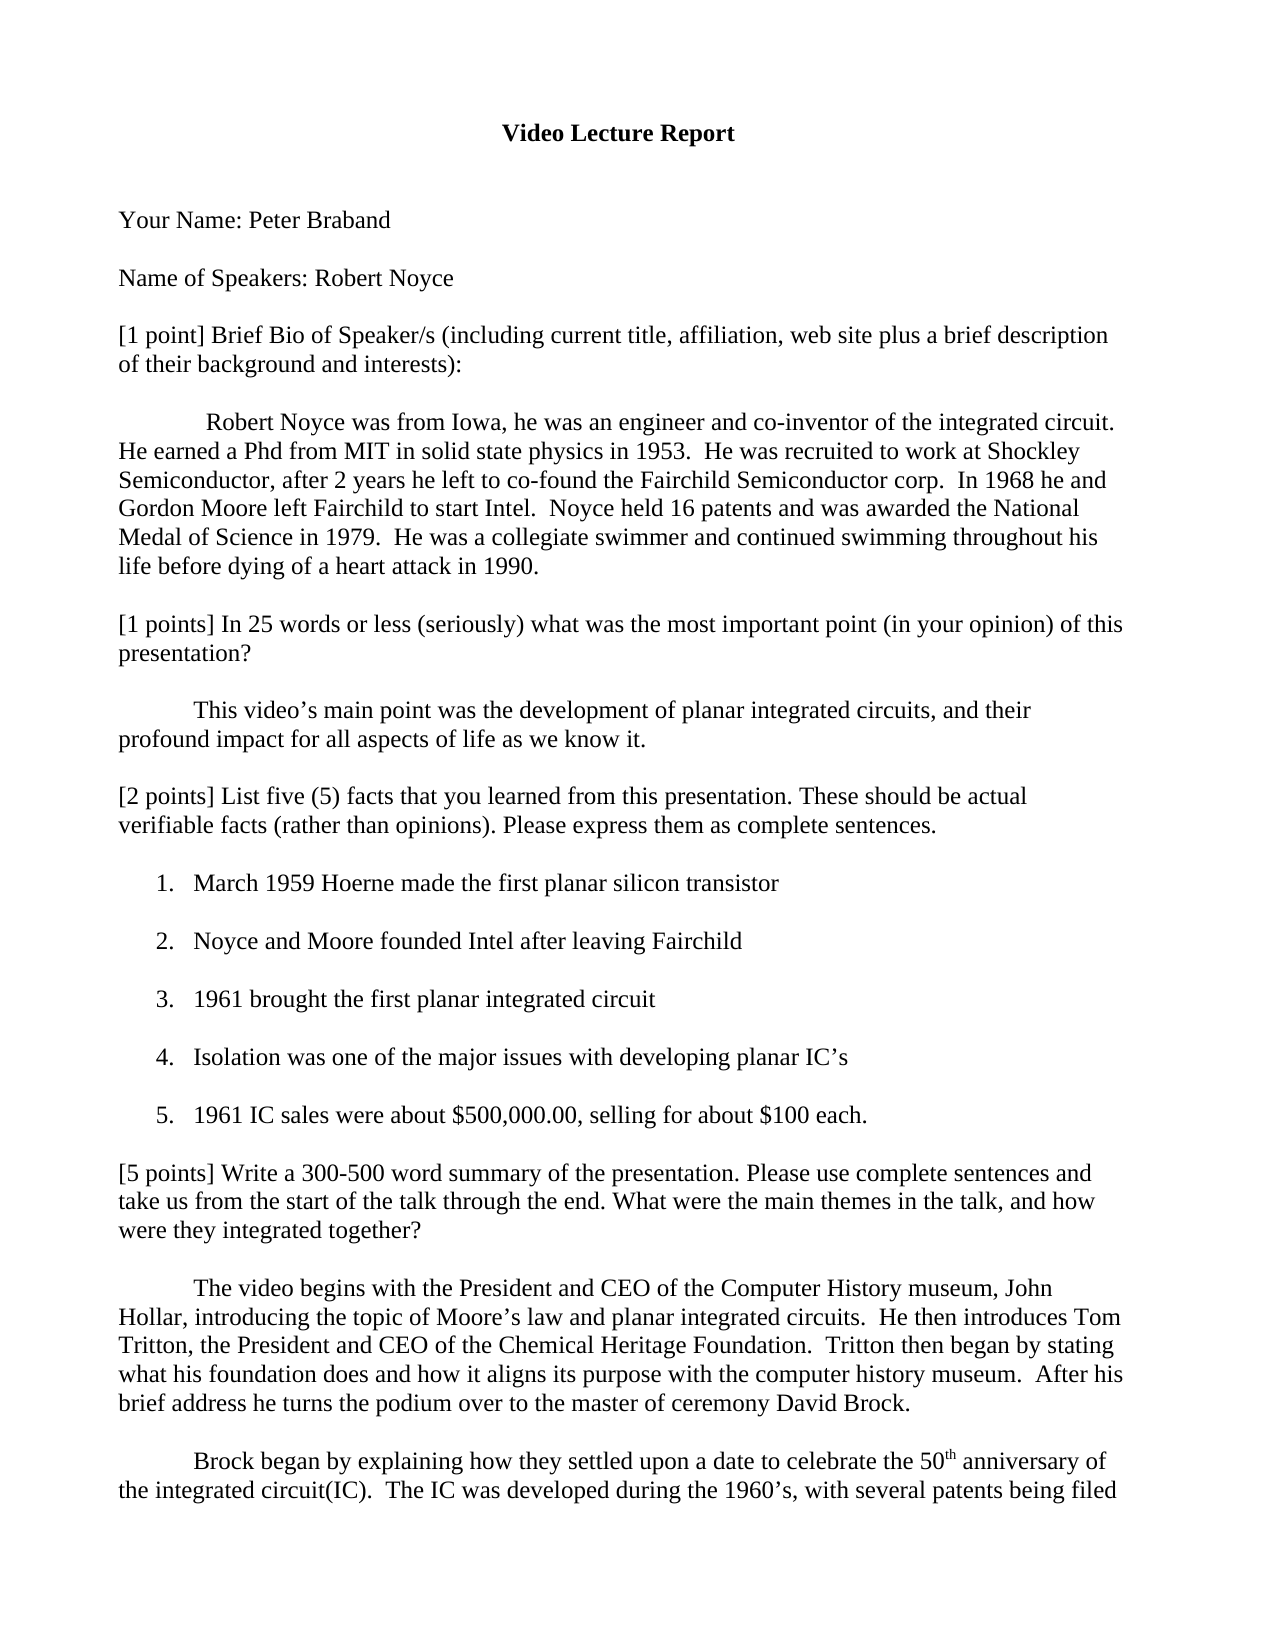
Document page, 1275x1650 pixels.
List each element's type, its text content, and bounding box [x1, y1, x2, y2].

text Brock began by explaining how they settled upon a date to celebrate the 50th anniversary of the integrated circuit(IC). The IC was developed during the 1960’s, with several patents being filed [118, 1446, 1124, 1503]
text Name of Speakers: Robert Noyce [0, 263, 1124, 291]
text [1 point] Brief Bio of Speaker/s (including current title, affiliation, web site plus a brief description of their background and interests): [118, 321, 1124, 378]
list Isolation was one of the major issues with developing planar IC’s [156, 1042, 1124, 1071]
text The video begins with the President and CEO of the Computer History museum, John Hollar, introducing the topic of Moore’s law and planar integrated circuits. He then introduces Tom Tritton, the President and CEO of the Chemical Heritage Foundation. Tritton then began by stating what his foundation does and how it aligns its purpose with the computer history museum. After his brief address he turns the podium over to the master of ceremony David Brock. [118, 1273, 1124, 1417]
text [1 points] In 25 words or less (seriously) what was the most important point (in your opinion) of this presentation? [118, 609, 1124, 666]
list 1961 brought the first planar integrated circuit [156, 984, 1124, 1013]
text Robert Noyce was from Iowa, he was an engineer and co-inventor of the integrated circuit. He earned a Phd from MIT in solid state physics in 1953. He was recruited to work at Shockley Semiconductor, after 2 years he left to co-found the Fairchild Semiconductor corp. In 1968 he and Gordon Moore left Fairchild to start Intel. Noyce held 16 patents and was awarded the National Medal of Science in 1979. He was a collegiate swimmer and continued swimming throughout his life before dying of a heart attack in 1990. [118, 407, 1124, 580]
list Noyce and Moore founded Intel after leaving Fairchild [156, 926, 1124, 955]
list March 1959 Hoerne made the first planar silicon transistor [156, 868, 1124, 897]
text Your Name: Peter Braband [118, 205, 1124, 233]
text Video Lecture Report [118, 118, 1124, 176]
text [2 points] List five (5) facts that you learned from this presentation. These should be actual verifiable facts (rather than opinions). Please express them as complete sentences. [118, 781, 1124, 839]
text This video’s main point was the development of planar integrated circuits, and their profound impact for all aspects of life as we know it. [118, 695, 1124, 753]
text [5 points] Write a 300-500 word summary of the presentation. Please use complete sentences and take us from the start of the talk through the end. What were the main themes in the talk, and how were they integrated together? [118, 1158, 1124, 1244]
list 1961 IC sales were about $500,000.00, selling for about $100 each. [156, 1100, 1124, 1128]
